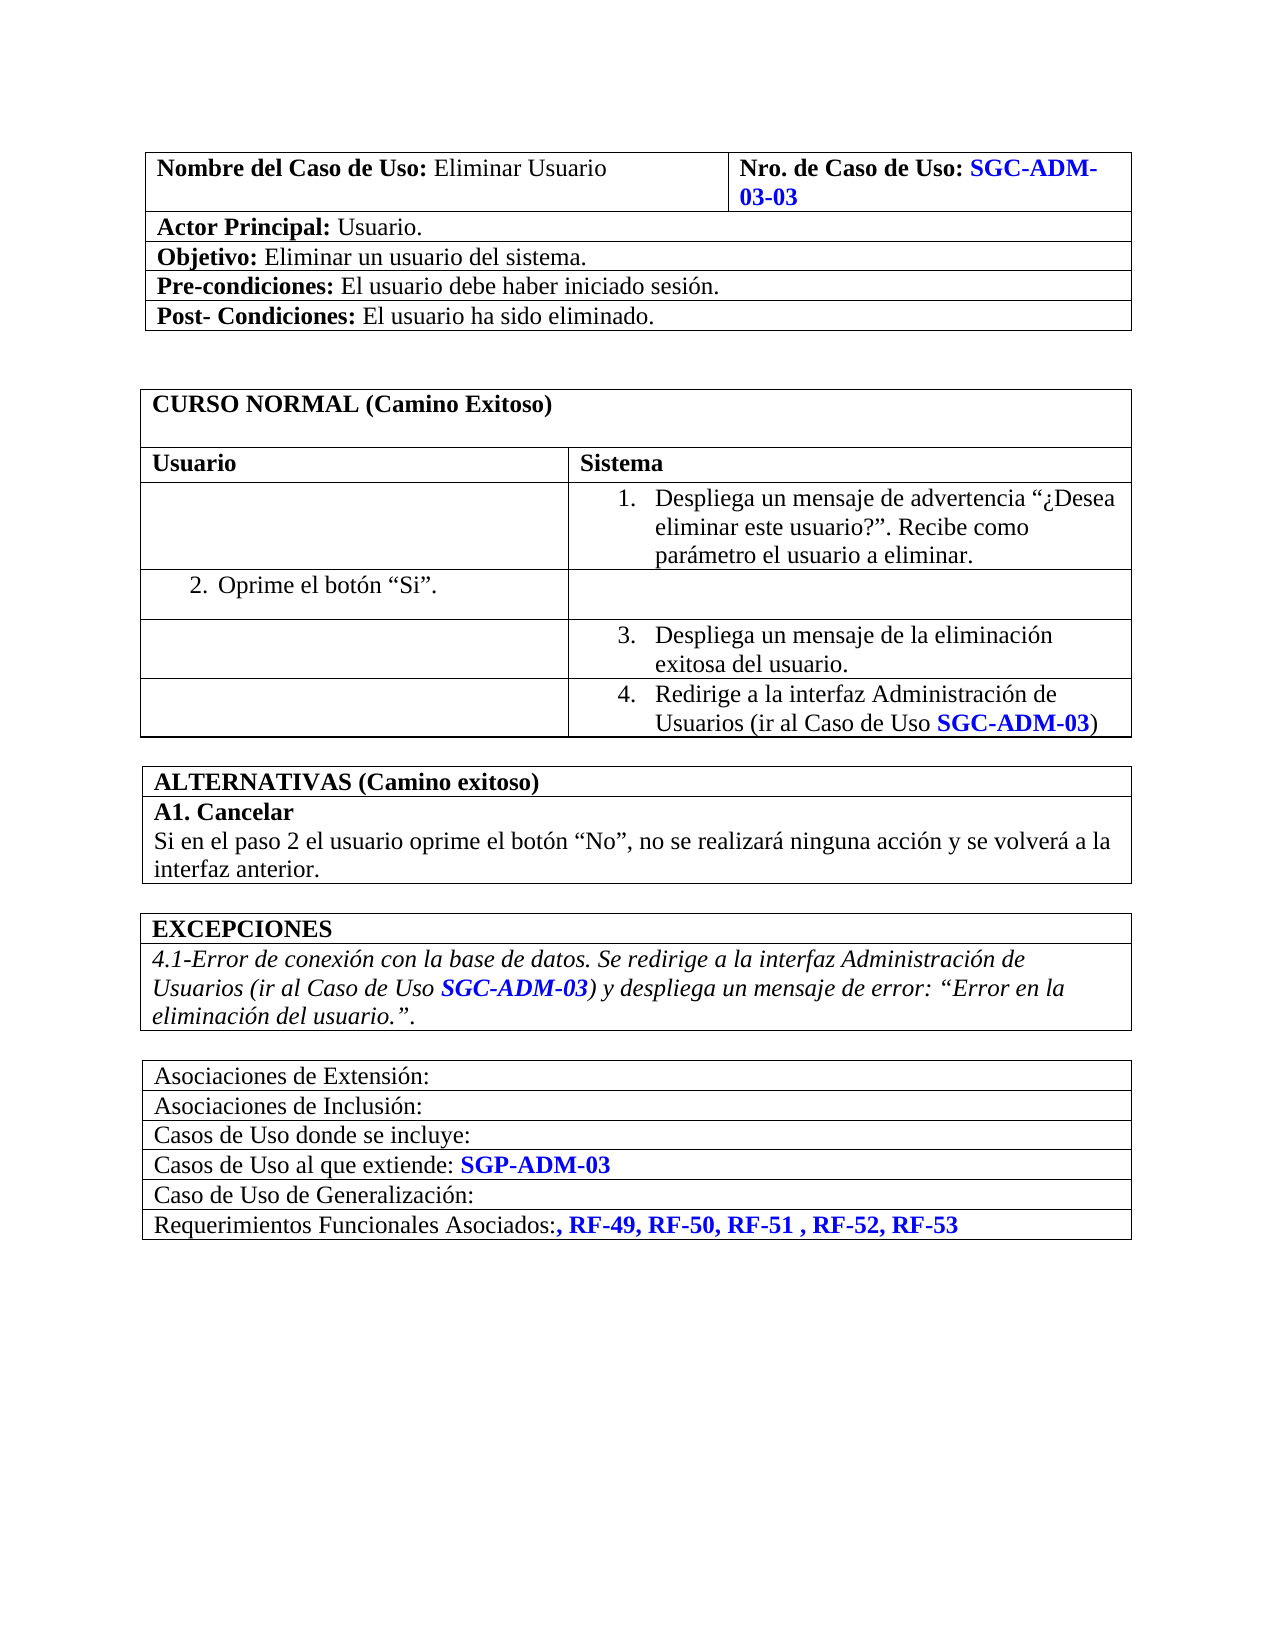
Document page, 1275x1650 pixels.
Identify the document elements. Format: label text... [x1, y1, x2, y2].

table_cell Despliega un mensaje de la eliminación exitosa del usuario. [569, 620, 1131, 678]
table_cell Casos de Uso donde se incluye: [143, 1121, 1131, 1149]
table_header CURSO NORMAL (Camino Exitoso) [141, 390, 1131, 447]
table_cell Oprime el botón “Si”. [141, 570, 568, 619]
table_header EXCEPCIONES [141, 914, 1131, 943]
table_cell Usuario [141, 448, 568, 482]
table_cell Redirige a la interfaz Administración de Usuarios (ir al Caso de Uso SGC-ADM-03) [569, 679, 1131, 736]
table_header Asociaciones de Extensión: [143, 1061, 1131, 1090]
table_cell Post- Condiciones: El usuario ha sido eliminado. [146, 301, 1131, 330]
table_cell [569, 570, 1131, 619]
table_cell Despliega un mensaje de advertencia “¿Desea eliminar este usuario?”. Recibe como parámetro el usuario a eliminar. [569, 483, 1131, 569]
table_header ALTERNATIVAS (Camino exitoso) [143, 767, 1131, 796]
table_cell Casos de Uso al que extiende: SGP-ADM-03 [143, 1150, 1131, 1179]
table_cell Pre-condiciones: El usuario debe haber iniciado sesión. [146, 271, 1131, 300]
table_header Nombre del Caso de Uso: Eliminar Usuario [146, 153, 728, 211]
table_cell Asociaciones de Inclusión: [143, 1091, 1131, 1119]
table_cell Objetivo: Eliminar un usuario del sistema. [146, 242, 1131, 270]
table_cell Sistema [569, 448, 1131, 482]
table_cell [141, 620, 568, 678]
table_cell Actor Principal: Usuario. [146, 212, 1131, 241]
table_header Nro. de Caso de Uso: SGC-ADM-03-03 [729, 153, 1131, 211]
table_cell Caso de Uso de Generalización: [143, 1180, 1131, 1209]
table_cell Requerimientos Funcionales Asociados:, RF-49, RF-50, RF-51 , RF-52, RF-53 [143, 1210, 1131, 1239]
table_cell [141, 679, 568, 736]
table_cell 4.1-Error de conexión con la base de datos. Se redirige a la interfaz Administración de Usuarios (ir al Caso de Uso SGC-ADM-03) y despliega un mensaje de error: “Error en la eliminación del usuario.”. [141, 944, 1131, 1030]
table_cell [141, 483, 568, 569]
table_cell A1. Cancelar Si en el paso 2 el usuario oprime el botón “No”, no se realizará ninguna acción y se volverá a la interfaz anterior. [143, 797, 1131, 883]
